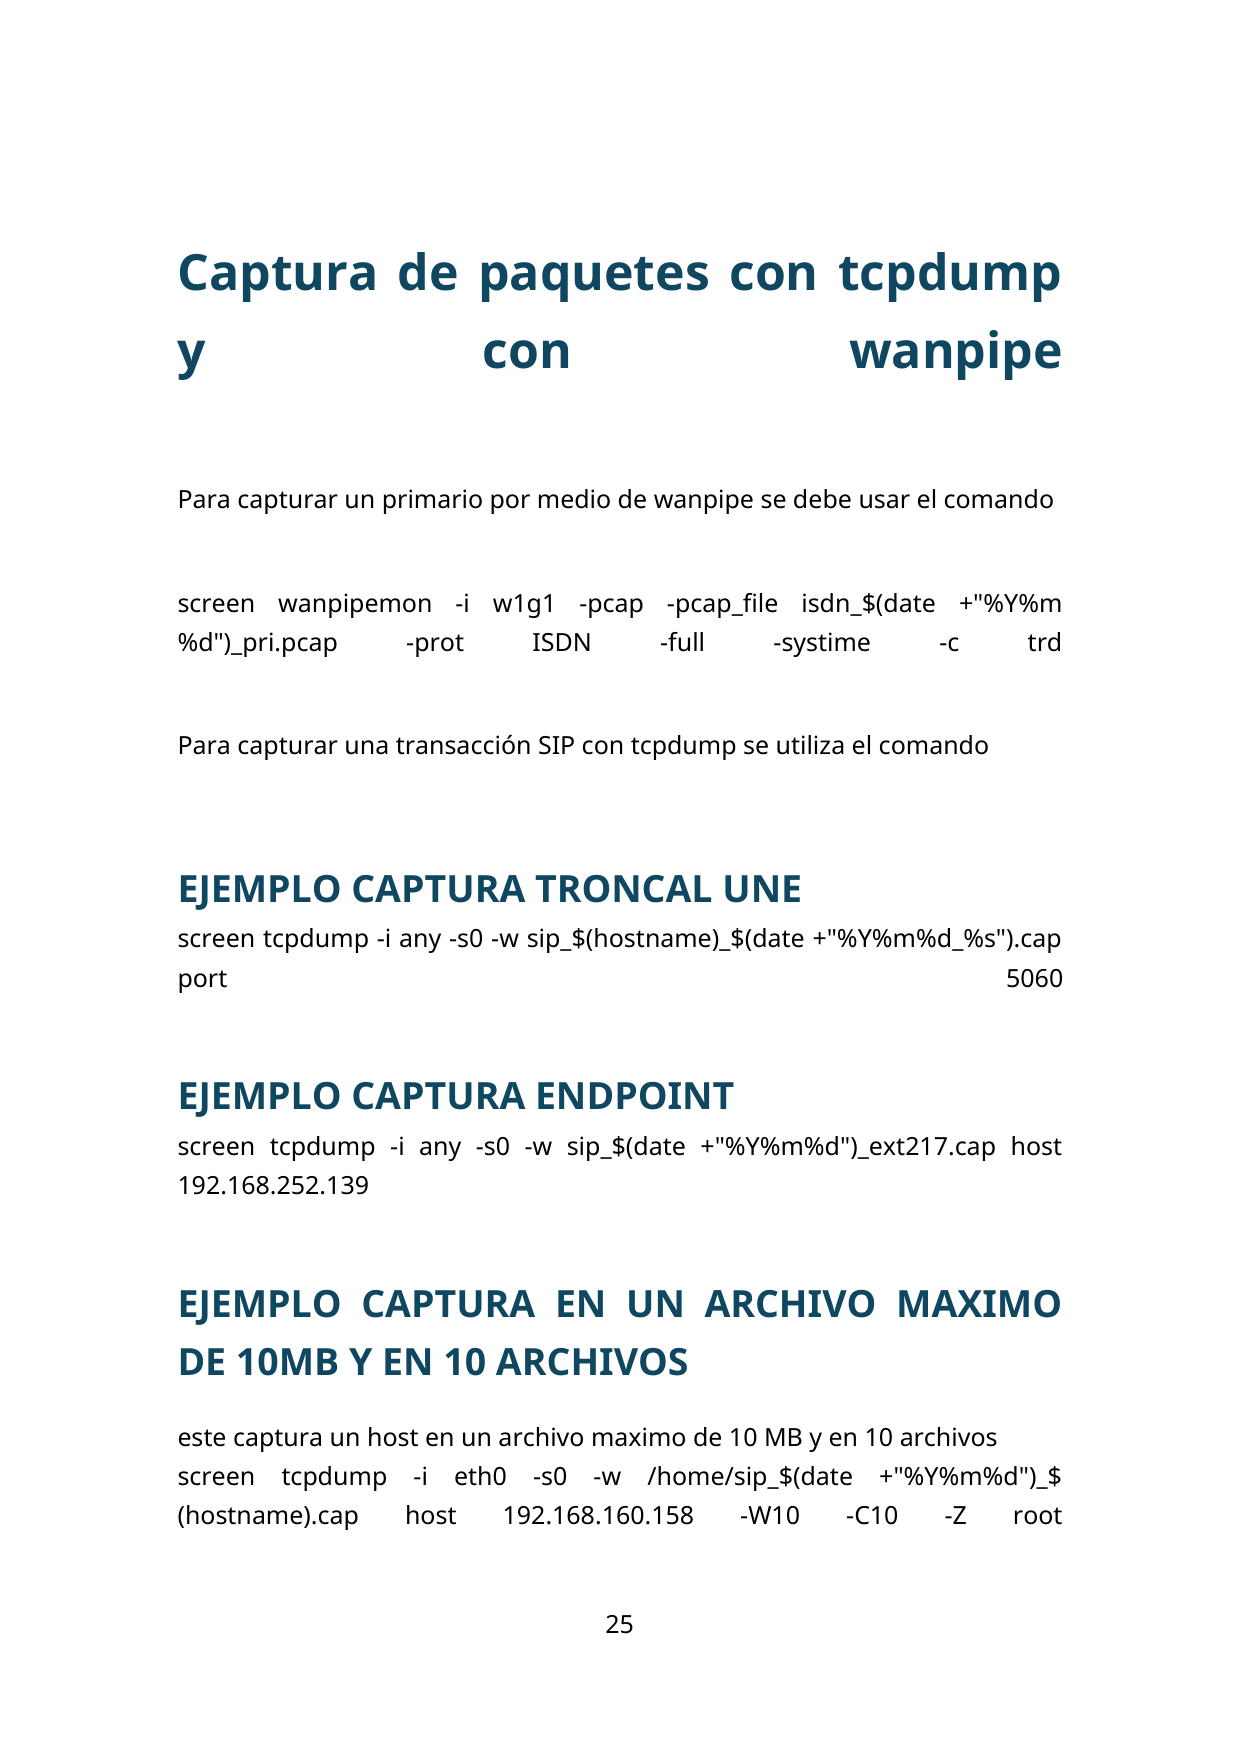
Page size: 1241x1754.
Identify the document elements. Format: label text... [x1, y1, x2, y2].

subtitle EJEMPLO CAPTURA EN UN ARCHIVO MAXIMO DE 10MB Y EN 10 ARCHIVOS [177, 1277, 1063, 1387]
text Para capturar un primario por medio de wanpipe se debe usar el comando [177, 482, 1063, 516]
text Para capturar una transacción SIP con tcpdump se utiliza el comando [177, 728, 1063, 762]
text screen tcpdump -i any -s0 -w sip_$(date +"%Y%m%d")_ext217.cap host 192.168.252.139 [177, 1128, 1063, 1241]
text este captura un host en un archivo maximo de 10 MB y en 10 archivos [177, 1419, 1063, 1453]
subtitle EJEMPLO CAPTURA ENDPOINT [177, 1070, 1063, 1121]
text screen tcpdump -i any -s0 -w sip_$(hostname)_$(date +"%Y%m%d_%s").cap port 5060 [177, 921, 1063, 1033]
text screen tcpdump -i eth0 -s0 -w /home/sip_$(date +"%Y%m%d")_$(hostname).cap host 192.168.160.158 -W10 -C10 -Z root [177, 1458, 1063, 1571]
subtitle EJEMPLO CAPTURA TRONCAL UNE [177, 862, 1063, 913]
text screen wanpipemon -i w1g1 -pcap -pcap_file isdn_$(date +"%Y%m%d")_pri.pcap -prot ISDN -full -systime -c trd [177, 585, 1063, 698]
subtitle Captura de paquetes con tcpdump y con wanpipe [177, 237, 1063, 449]
